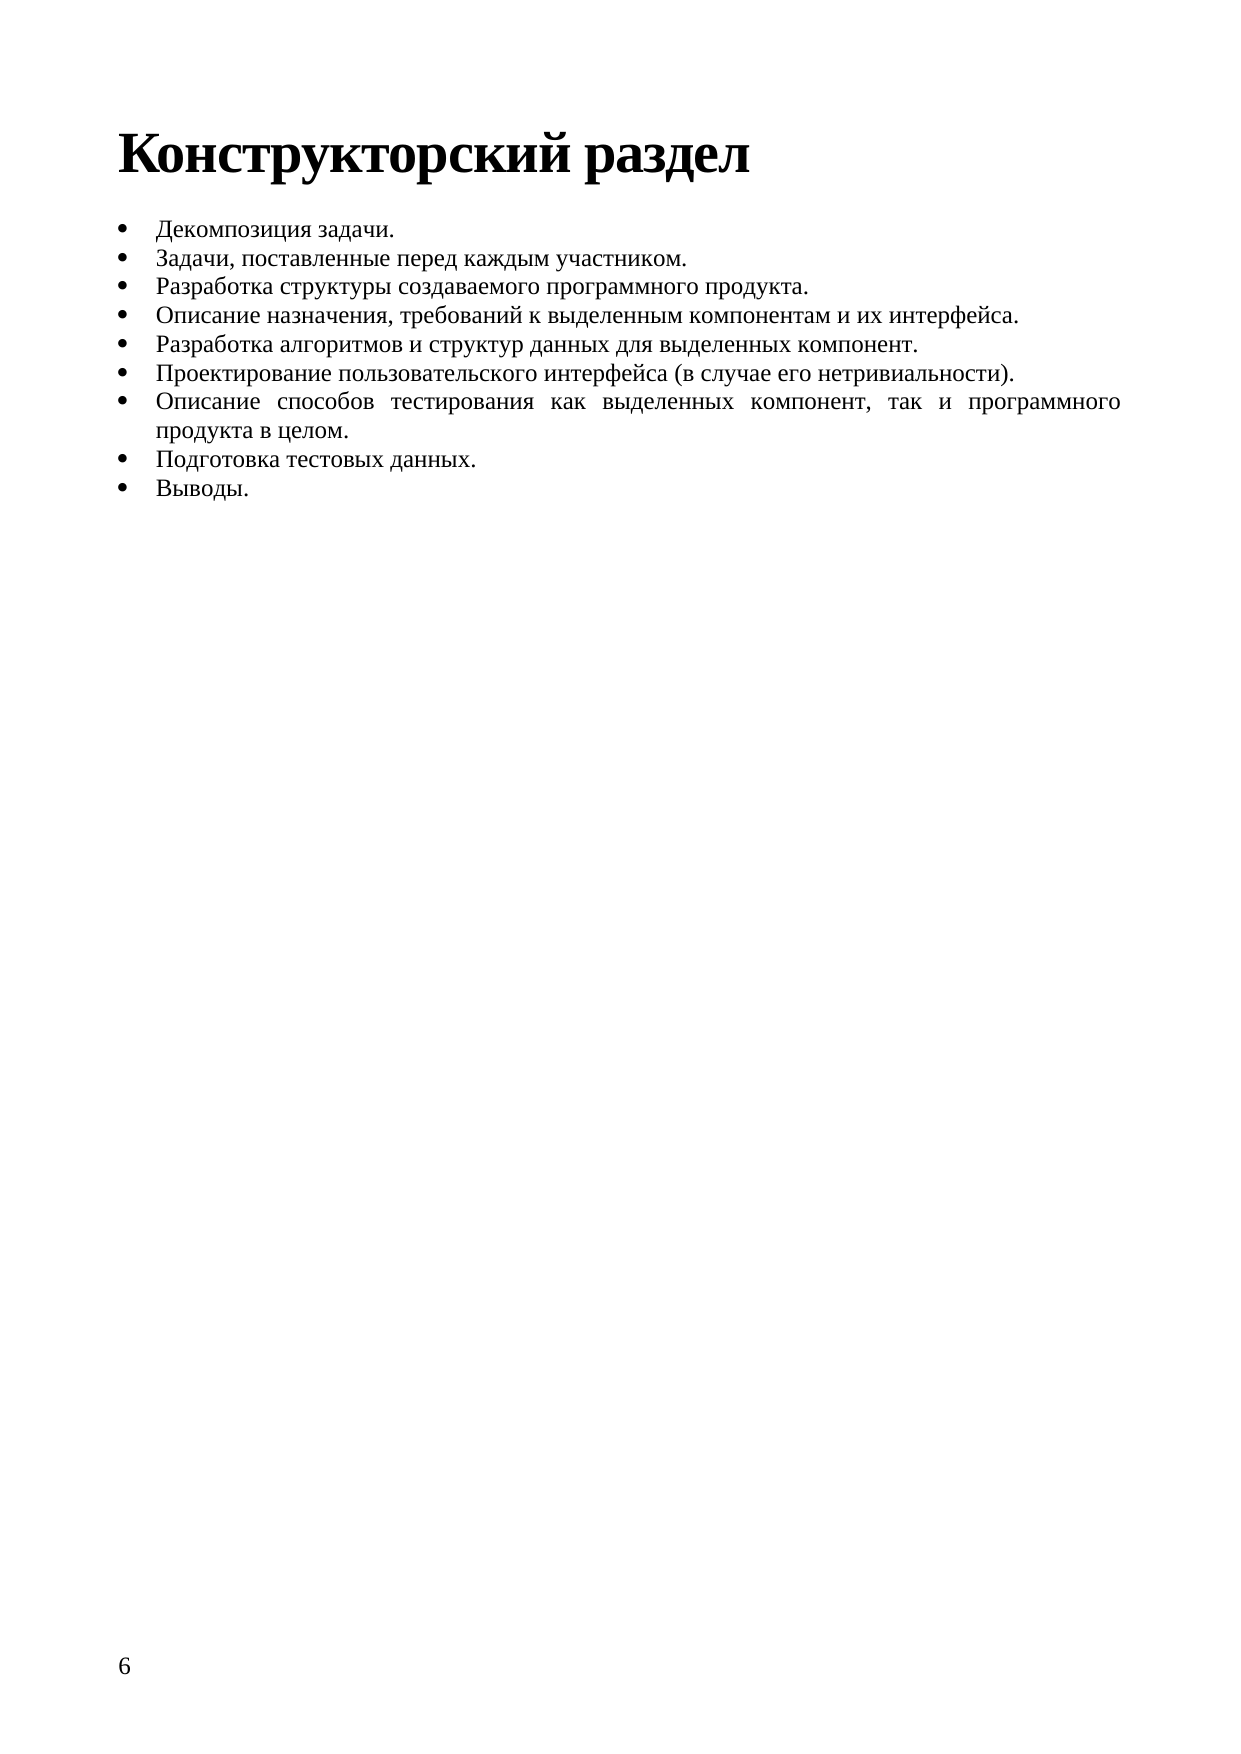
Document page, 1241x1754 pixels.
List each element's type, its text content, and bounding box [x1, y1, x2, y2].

list Выводы. [118, 473, 1122, 501]
list Описание назначения, требований к выделенным компонентам и их интерфейса. [118, 300, 1122, 329]
list Проектирование пользовательского интерфейса (в случае его нетривиальности). [118, 358, 1122, 386]
list Разработка структуры создаваемого программного продукта. [118, 271, 1122, 300]
title Конструкторский раздел [118, 118, 1122, 185]
list Декомпозиция задачи. [118, 214, 1122, 243]
list Описание способов тестирования как выделенных компонент, так и программного продукта в целом. [118, 386, 1122, 444]
list Задачи, поставленные перед каждым участником. [118, 243, 1122, 271]
list Разработка алгоритмов и структур данных для выделенных компонент. [118, 329, 1122, 358]
list Подготовка тестовых данных. [118, 444, 1122, 473]
